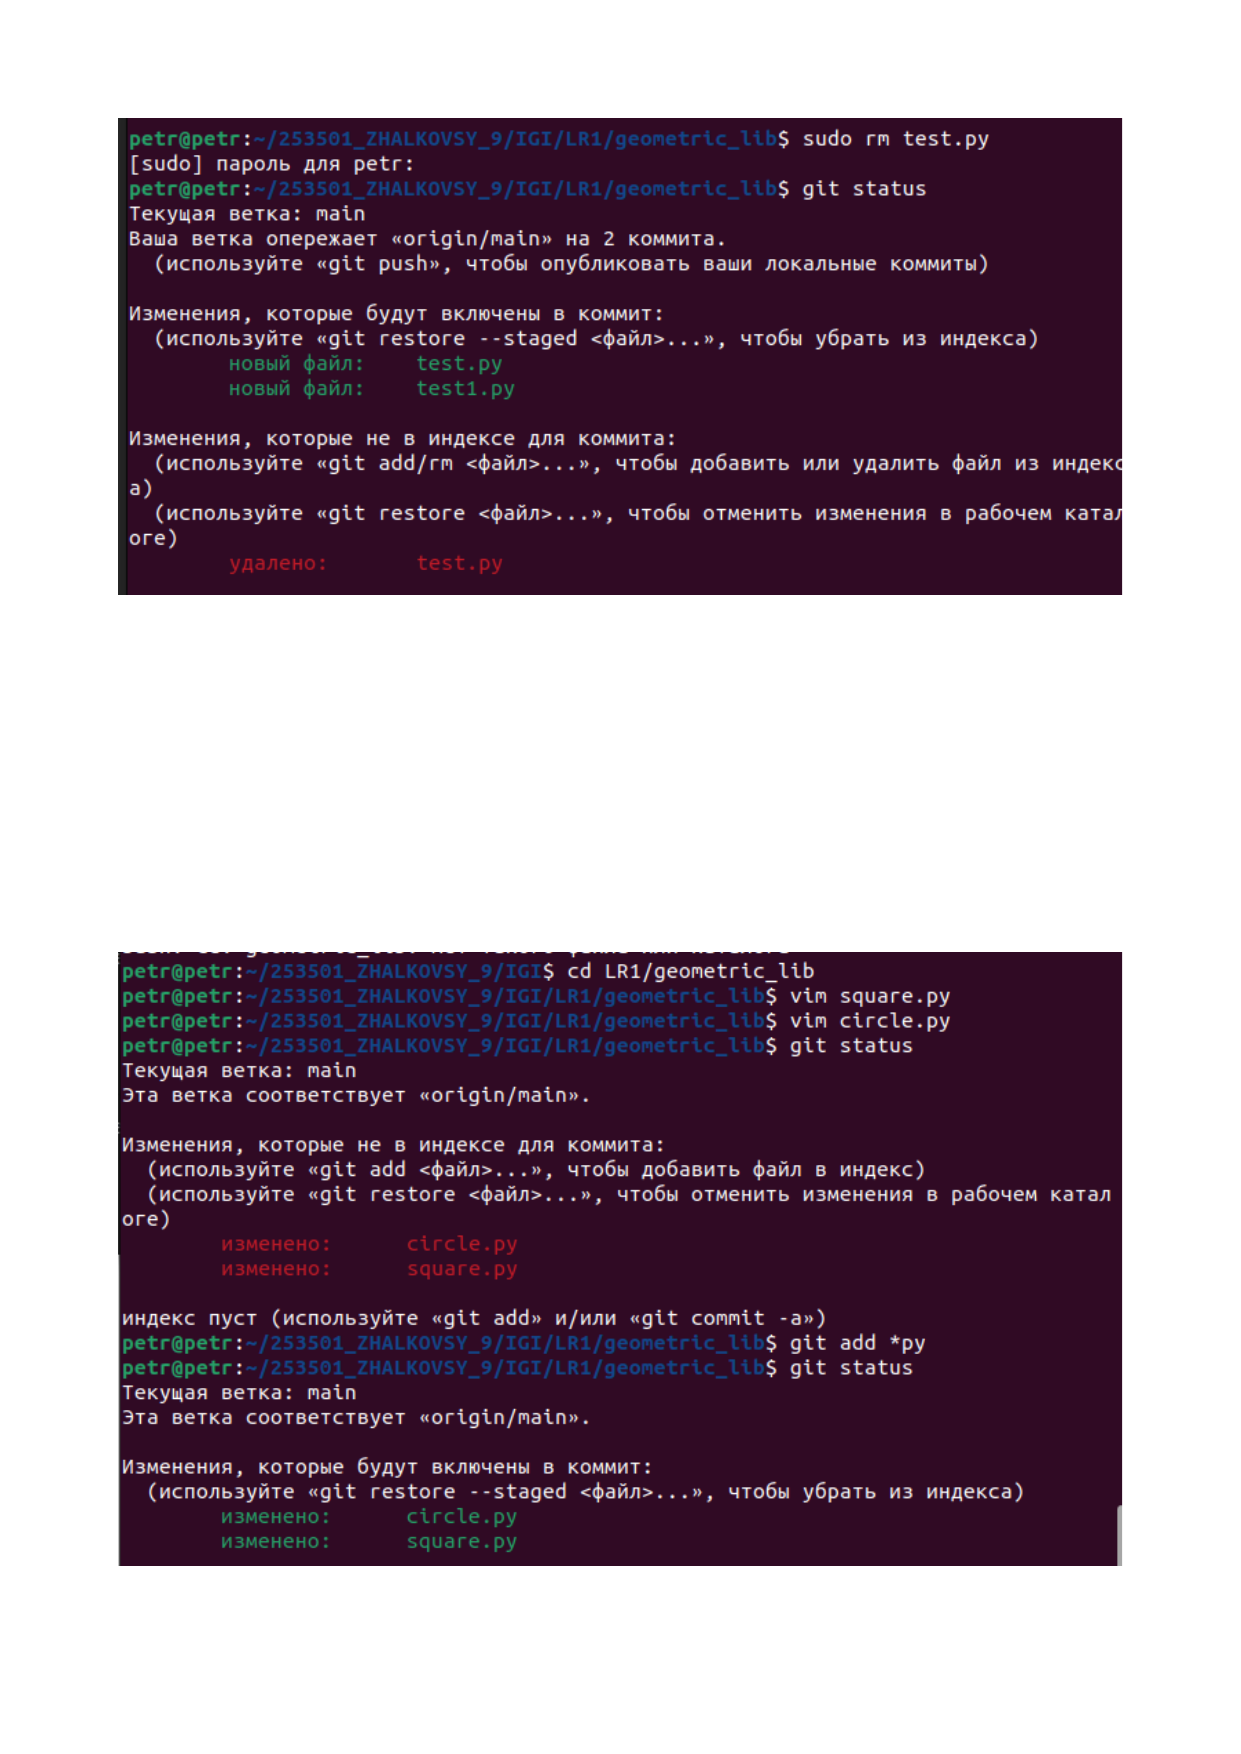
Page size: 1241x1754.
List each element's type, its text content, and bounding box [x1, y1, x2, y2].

text Переименование файлов: [118, 1566, 1122, 1632]
text Переименование файлов: [118, 595, 1122, 952]
picture [118, 118, 1123, 595]
picture [118, 952, 1123, 1566]
